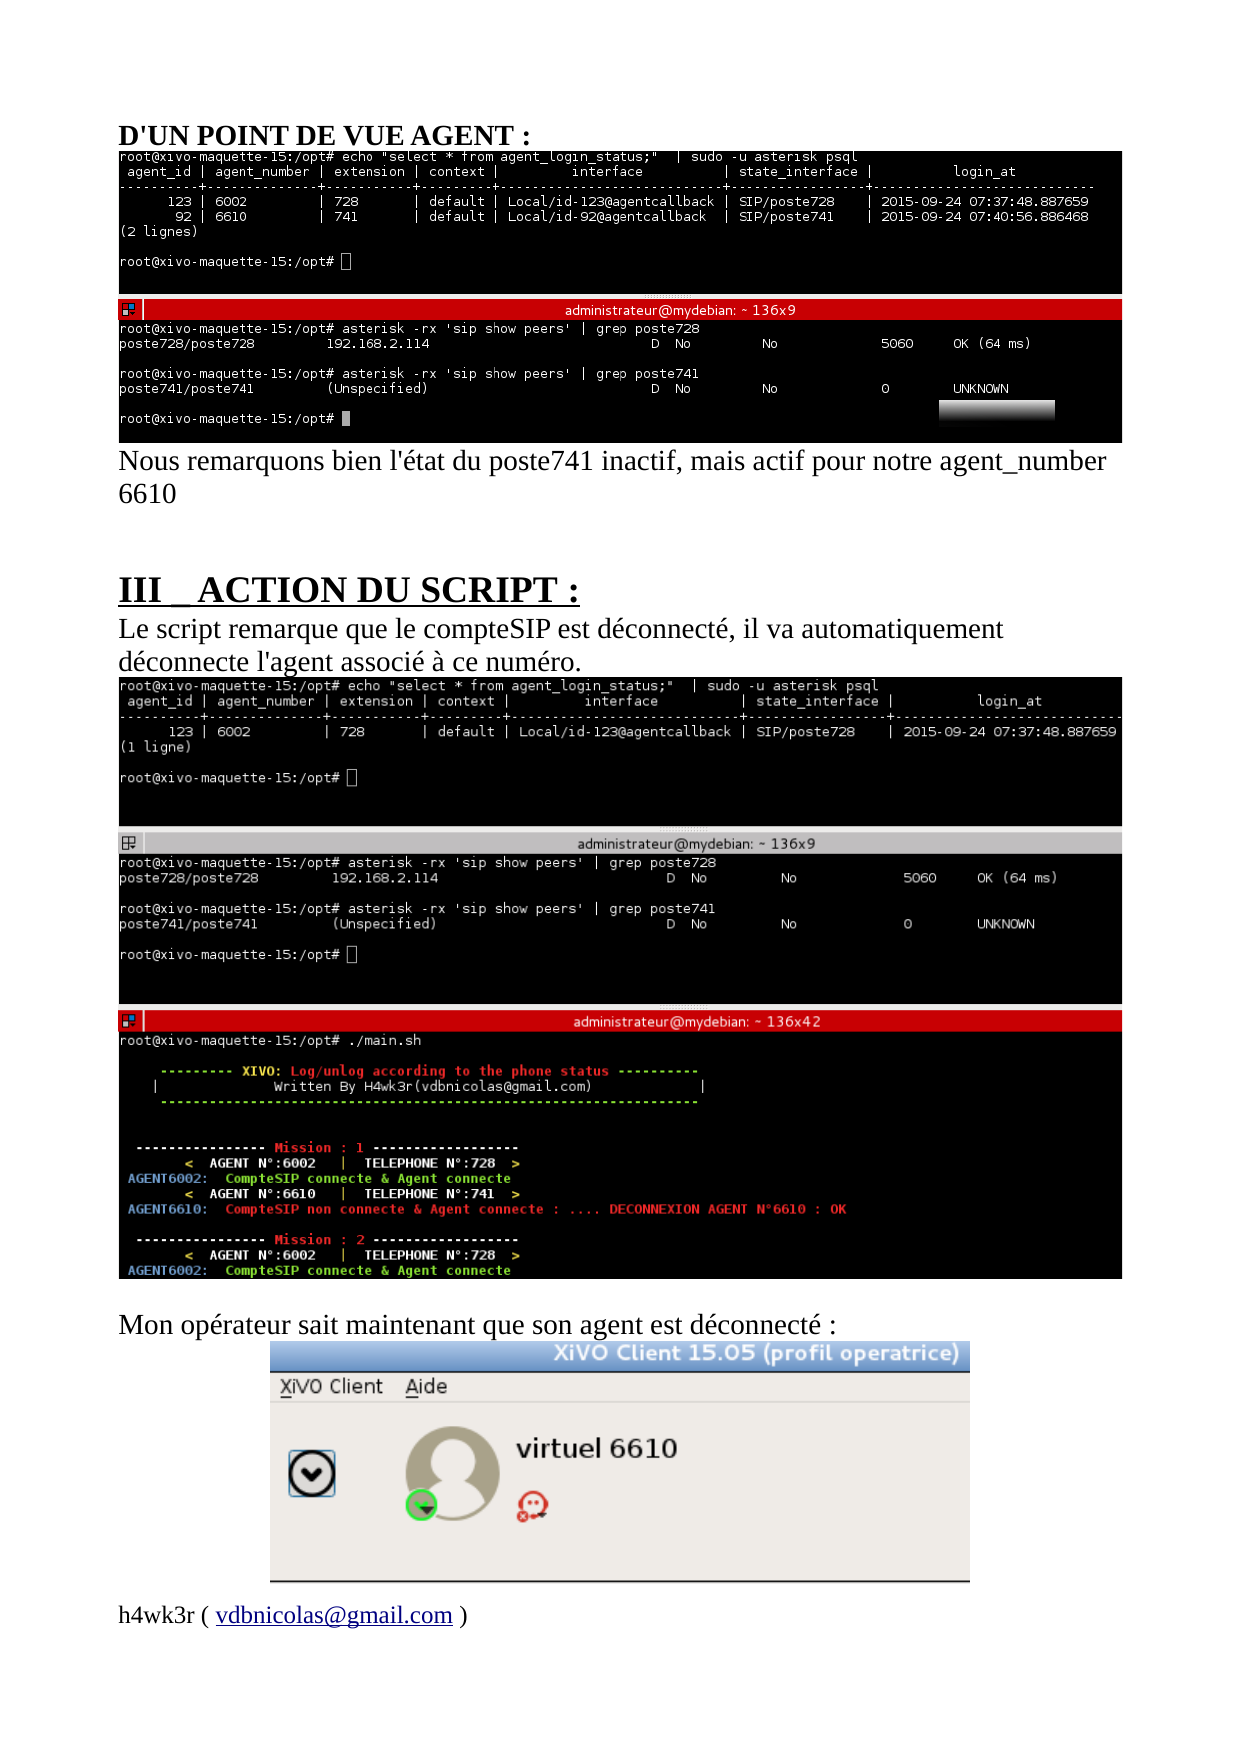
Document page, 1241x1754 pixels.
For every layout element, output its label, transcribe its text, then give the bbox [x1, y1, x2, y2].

picture [118, 151, 1123, 443]
text III _ ACTION DU SCRIPT : [118, 568, 1122, 611]
text D'UN POINT DE VUE AGENT : [118, 118, 1122, 151]
text Mon opérateur sait maintenant que son agent est déconnecté : [118, 1307, 1122, 1341]
picture [118, 677, 1123, 1279]
picture [270, 1341, 970, 1584]
text Nous remarquons bien l'état du poste741 inactif, mais actif pour notre agent_number 6610 [118, 443, 1122, 539]
text h4wk3r ( vdbnicolas@gmail.com ) [118, 1600, 1122, 1628]
text Le script remarque que le compteSIP est déconnecté, il va automatiquement déconnecte l'agent associé à ce numéro. [118, 611, 1122, 677]
